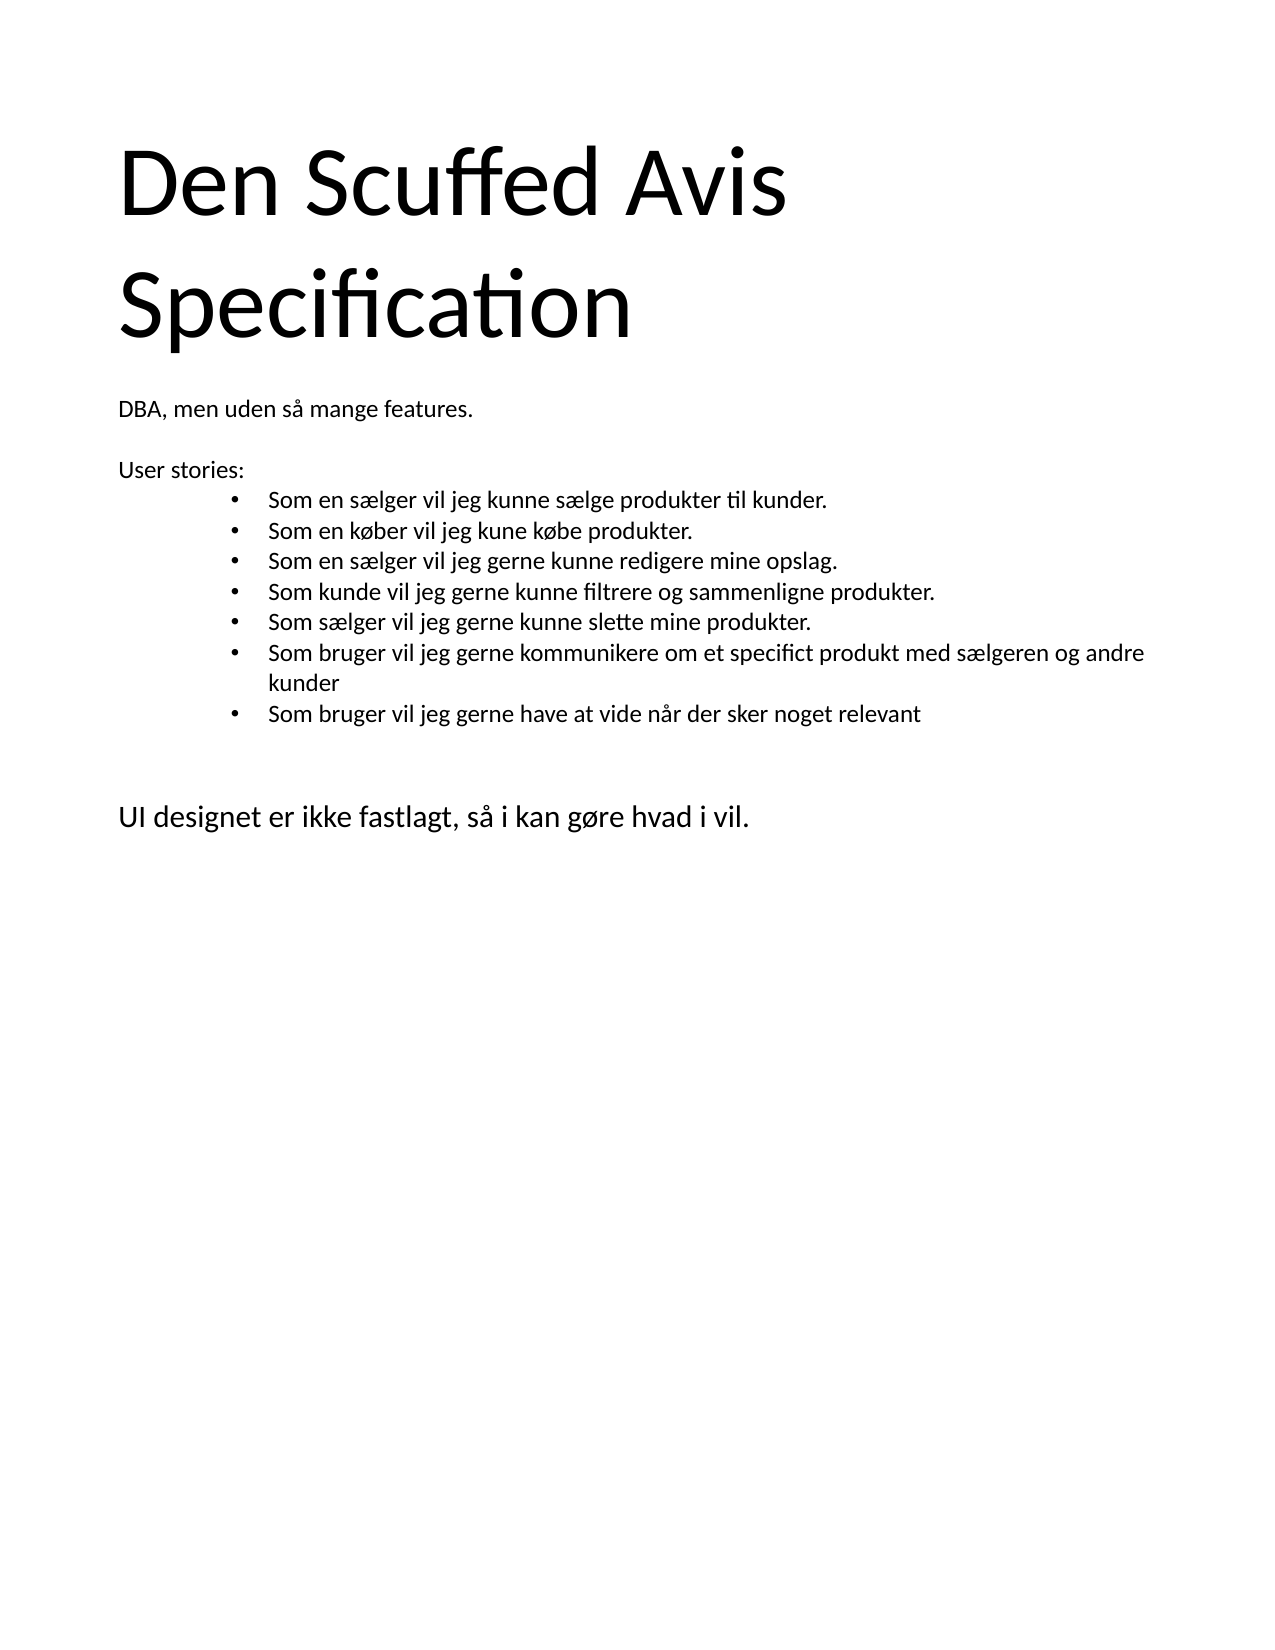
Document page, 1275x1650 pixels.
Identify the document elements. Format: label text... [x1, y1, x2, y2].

text User stories: [118, 454, 1157, 484]
list Som sælger vil jeg gerne kunne slette mine produkter. [231, 606, 1157, 637]
list Som bruger vil jeg gerne kommunikere om et specifict produkt med sælgeren og andre kunder [231, 637, 1157, 698]
list UI designet er ikke fastlagt, så i kan gøre hvad i vil. [118, 797, 1157, 835]
list Som en køber vil jeg kune købe produkter. [231, 515, 1157, 545]
list Som en sælger vil jeg gerne kunne redigere mine opslag. [231, 545, 1157, 576]
list Som en sælger vil jeg kunne sælge produkter til kunder. [231, 484, 1157, 515]
text DBA, men uden så mange features. [118, 393, 1157, 423]
text Den Scuffed Avis Specification [118, 118, 1157, 362]
list Som bruger vil jeg gerne have at vide når der sker noget relevant [231, 698, 1157, 728]
list Som kunde vil jeg gerne kunne filtrere og sammenligne produkter. [231, 576, 1157, 606]
